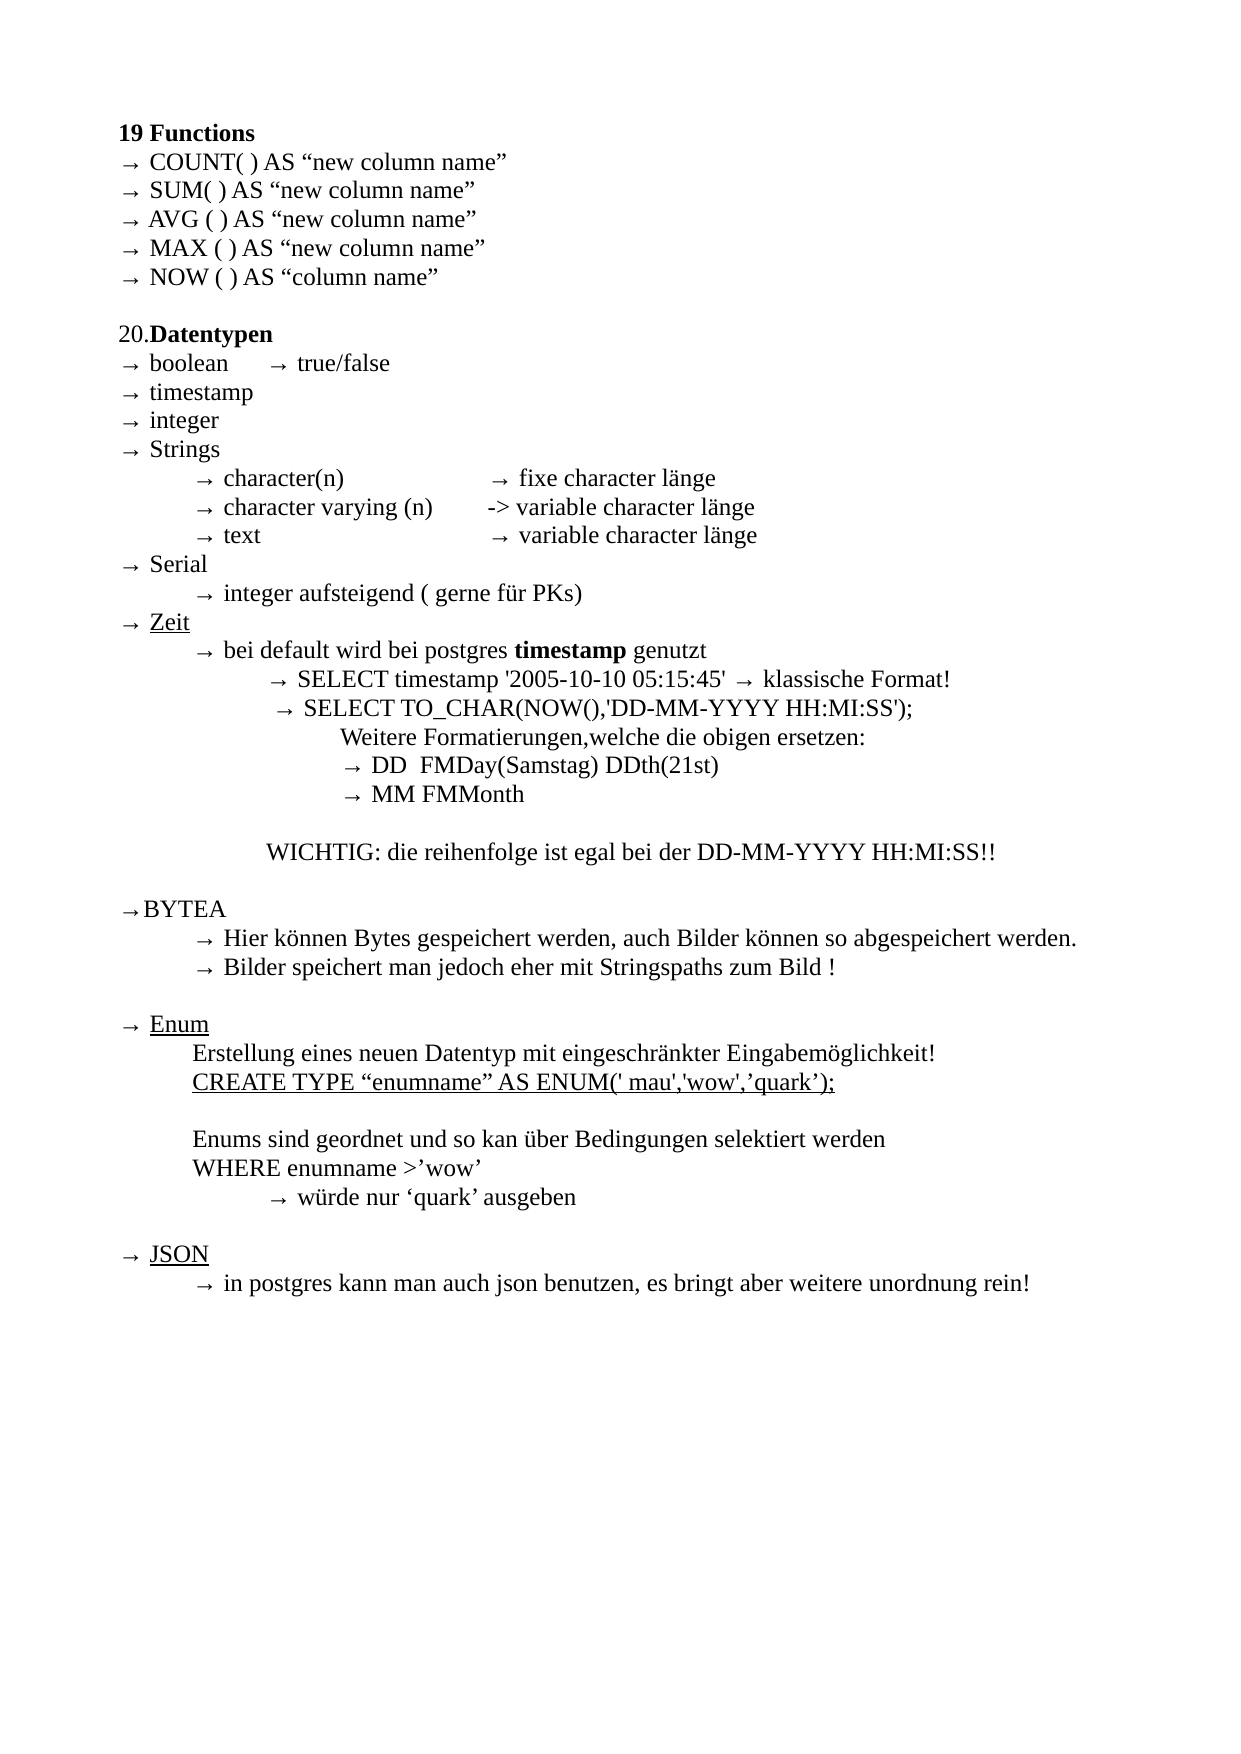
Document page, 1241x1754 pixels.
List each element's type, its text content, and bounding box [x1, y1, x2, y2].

text → MAX ( ) AS “new column name” [118, 233, 1122, 262]
text → NOW ( ) AS “column name” [118, 262, 1122, 291]
text → MM FMMonth [118, 779, 1122, 808]
text → JSON [118, 1239, 1122, 1268]
text 20.Datentypen [118, 319, 1122, 348]
text → SELECT TO_CHAR(NOW(),'DD-MM-YYYY HH:MI:SS'); [118, 693, 1122, 722]
text → Hier können Bytes gespeichert werden, auch Bilder können so abgespeichert werden. [118, 923, 1122, 952]
text → text → variable character länge [118, 521, 1122, 549]
text → character(n) → fixe character länge [118, 463, 1122, 492]
text → Serial [118, 549, 1122, 578]
text → Enum [118, 1009, 1122, 1038]
text → Bilder speichert man jedoch eher mit Stringspaths zum Bild ! [118, 952, 1122, 981]
text → COUNT( ) AS “new column name” [118, 147, 1122, 176]
text Erstellung eines neuen Datentyp mit eingeschränkter Eingabemöglichkeit! [118, 1038, 1122, 1067]
text → boolean → true/false [118, 348, 1122, 377]
text WHERE enumname >’wow’ [118, 1153, 1122, 1182]
text → SELECT timestamp '2005-10-10 05:15:45' → klassische Format! [118, 664, 1122, 693]
text → timestamp [118, 377, 1122, 406]
text → integer [118, 406, 1122, 434]
text → AVG ( ) AS “new column name” [118, 204, 1122, 233]
text → SUM( ) AS “new column name” [118, 176, 1122, 204]
text → in postgres kann man auch json benutzen, es bringt aber weitere unordnung rein! [118, 1268, 1122, 1297]
text 19 Functions [118, 118, 1122, 147]
text WICHTIG: die reihenfolge ist egal bei der DD-MM-YYYY HH:MI:SS!! [118, 837, 1122, 866]
text Enums sind geordnet und so kan über Bedingungen selektiert werden [118, 1124, 1122, 1153]
text → Zeit [118, 607, 1122, 636]
text →BYTEA [118, 894, 1122, 923]
text → bei default wird bei postgres timestamp genutzt [118, 636, 1122, 664]
text → integer aufsteigend ( gerne für PKs) [118, 578, 1122, 607]
text → DD FMDay(Samstag) DDth(21st) [118, 751, 1122, 779]
text CREATE TYPE “enumname” AS ENUM(' mau','wow',’quark’); [118, 1067, 1122, 1096]
text → Strings [118, 434, 1122, 463]
text → würde nur ‘quark’ ausgeben [118, 1182, 1122, 1211]
text Weitere Formatierungen,welche die obigen ersetzen: [118, 722, 1122, 751]
text → character varying (n) -> variable character länge [118, 492, 1122, 521]
